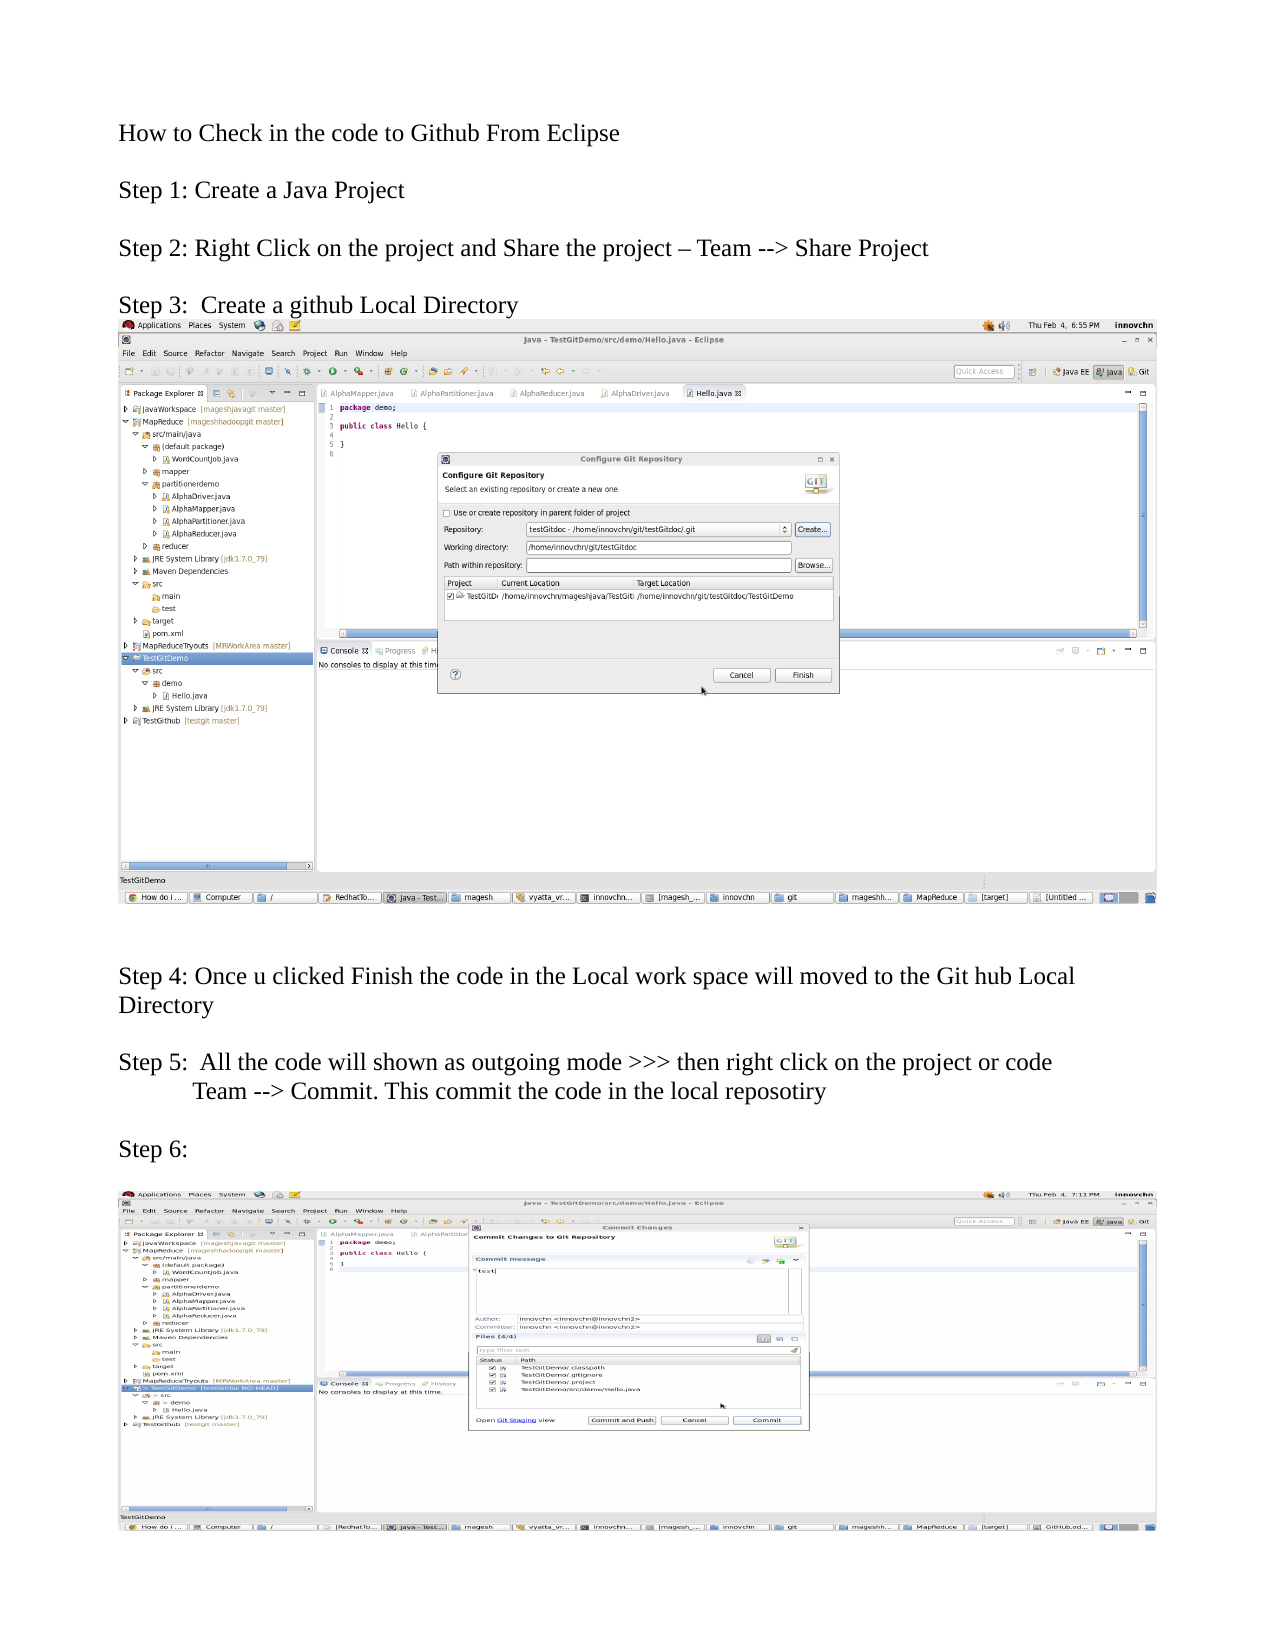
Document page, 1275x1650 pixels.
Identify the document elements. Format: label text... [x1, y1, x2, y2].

picture [118, 319, 1157, 904]
text Step 5: All the code will shown as outgoing mode >>> then right click on the project or code [118, 1047, 1157, 1076]
text Step 1: Create a Java Project [118, 176, 1157, 204]
text Step 3: Create a github Local Directory [118, 291, 1157, 319]
text How to Check in the code to Github From Eclipse [118, 118, 1157, 147]
text Step 4: Once u clicked Finish the code in the Local work space will moved to the Git hub Local Directory [118, 961, 1157, 1019]
text Team --> Commit. This commit the code in the local reposotiry [118, 1076, 1157, 1105]
text Step 2: Right Click on the project and Share the project – Team --> Share Project [118, 233, 1157, 262]
text Step 6: [118, 1134, 1157, 1162]
picture [118, 1191, 1157, 1531]
